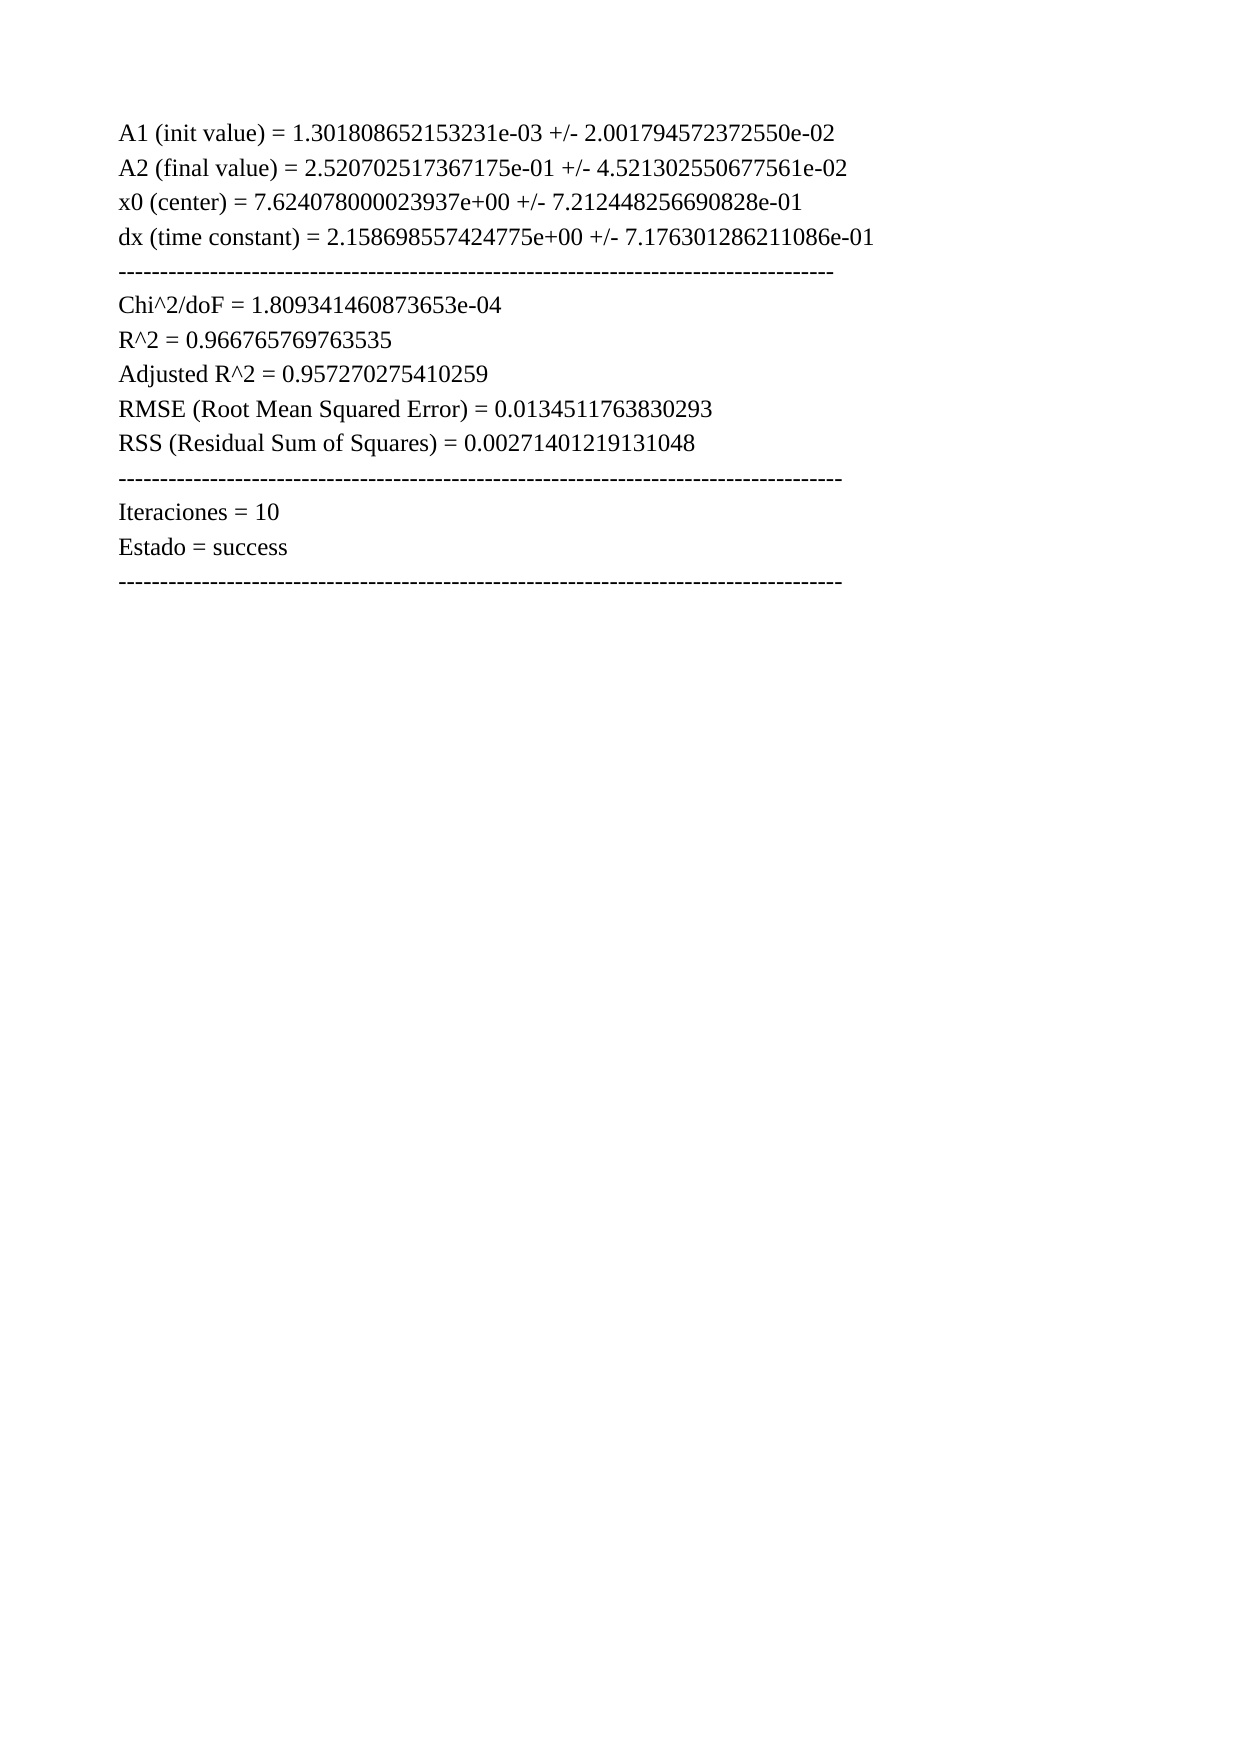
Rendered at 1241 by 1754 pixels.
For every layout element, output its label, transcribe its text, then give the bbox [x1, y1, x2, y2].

text Chi^2/doF = 1.809341460873653e-04 [118, 291, 1122, 319]
text RMSE (Root Mean Squared Error) = 0.0134511763830293 [118, 394, 1122, 423]
text Estado = success [118, 532, 1122, 561]
text --------------------------------------------------------------------------------------- [118, 463, 1122, 492]
text A1 (init value) = 1.301808652153231e-03 +/- 2.001794572372550e-02 [118, 118, 1122, 147]
text x0 (center) = 7.624078000023937e+00 +/- 7.212448256690828e-01 [118, 187, 1122, 216]
text -------------------------------------------------------------------------------------- [118, 256, 1122, 285]
text A2 (final value) = 2.520702517367175e-01 +/- 4.521302550677561e-02 [118, 153, 1122, 181]
text Adjusted R^2 = 0.957270275410259 [118, 359, 1122, 388]
text --------------------------------------------------------------------------------------- [118, 566, 1122, 595]
text R^2 = 0.966765769763535 [118, 325, 1122, 354]
text RSS (Residual Sum of Squares) = 0.00271401219131048 [118, 428, 1122, 457]
text dx (time constant) = 2.158698557424775e+00 +/- 7.176301286211086e-01 [118, 222, 1122, 250]
text Iteraciones = 10 [118, 497, 1122, 526]
